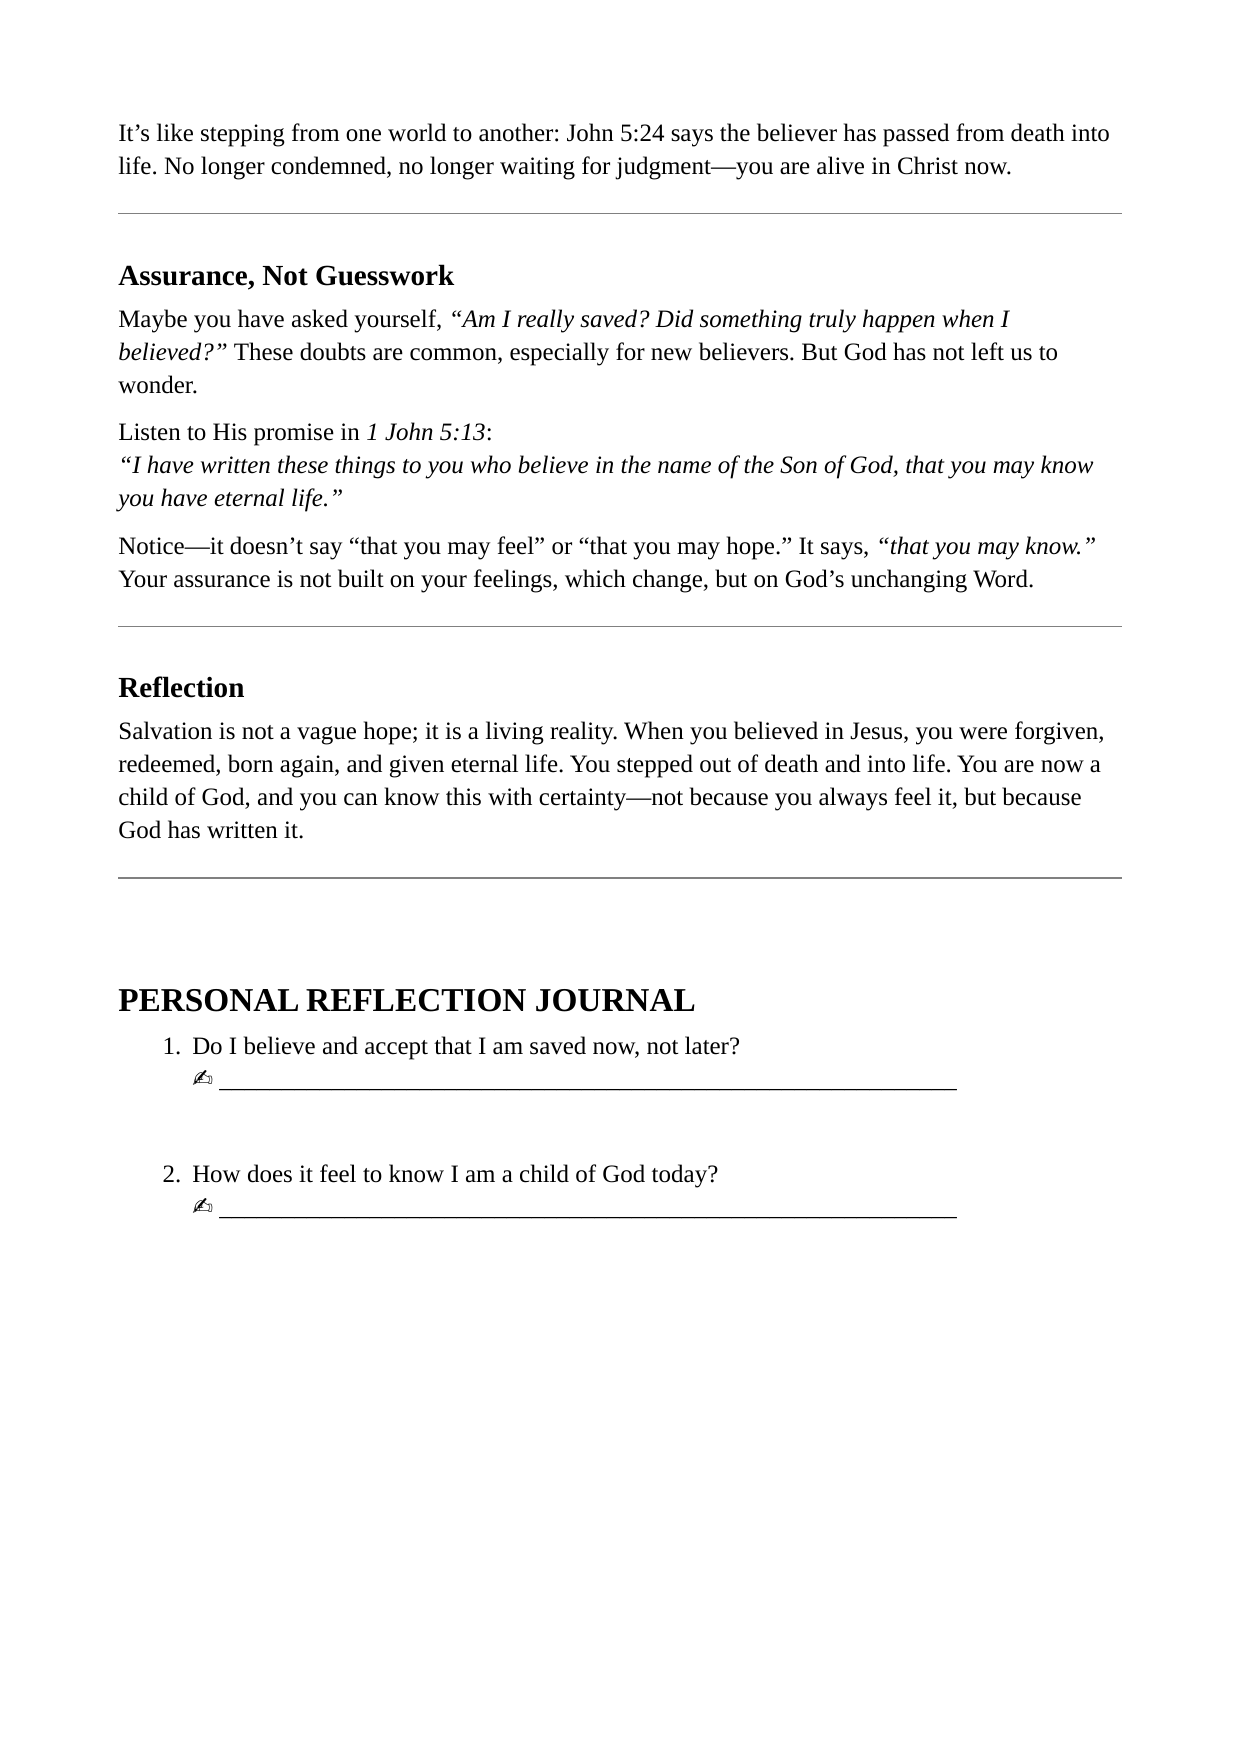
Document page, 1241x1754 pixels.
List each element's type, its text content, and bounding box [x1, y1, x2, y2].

text Salvation is not a vague hope; it is a living reality. When you believed in Jesus, you were forgiven, redeemed, born again, and given eternal life. You stepped out of death and into life. You are now a child of God, and you can know this with certainty—not because you always feel it, but because God has written it. [118, 716, 1122, 844]
subtitle Assurance, Not Guesswork [118, 258, 1122, 291]
list Do I believe and accept that I am saved now, not later? ✍️ ___________________________________________________________ [162, 1031, 1122, 1093]
text Notice—it doesn’t say “that you may feel” or “that you may hope.” It says, “that you may know.” Your assurance is not built on your feelings, which change, but on God’s unchanging Word. [118, 531, 1122, 593]
list How does it feel to know I am a child of God today? ✍️ ___________________________________________________________ [162, 1159, 1122, 1221]
text It’s like stepping from one world to another: John 5:24 says the believer has passed from death into life. No longer condemned, no longer waiting for judgment—you are alive in Christ now. [118, 118, 1122, 180]
text Listen to His promise in 1 John 5:13: “I have written these things to you who believe in the name of the Son of God, that you may know you have eternal life.” [118, 417, 1122, 512]
text Maybe you have asked yourself, “Am I really saved? Did something truly happen when I believed?” These doubts are common, especially for new believers. But God has not left us to wonder. [118, 304, 1122, 398]
subtitle Reflection [118, 670, 1122, 704]
subtitle PERSONAL REFLECTION JOURNAL [118, 980, 1122, 1018]
